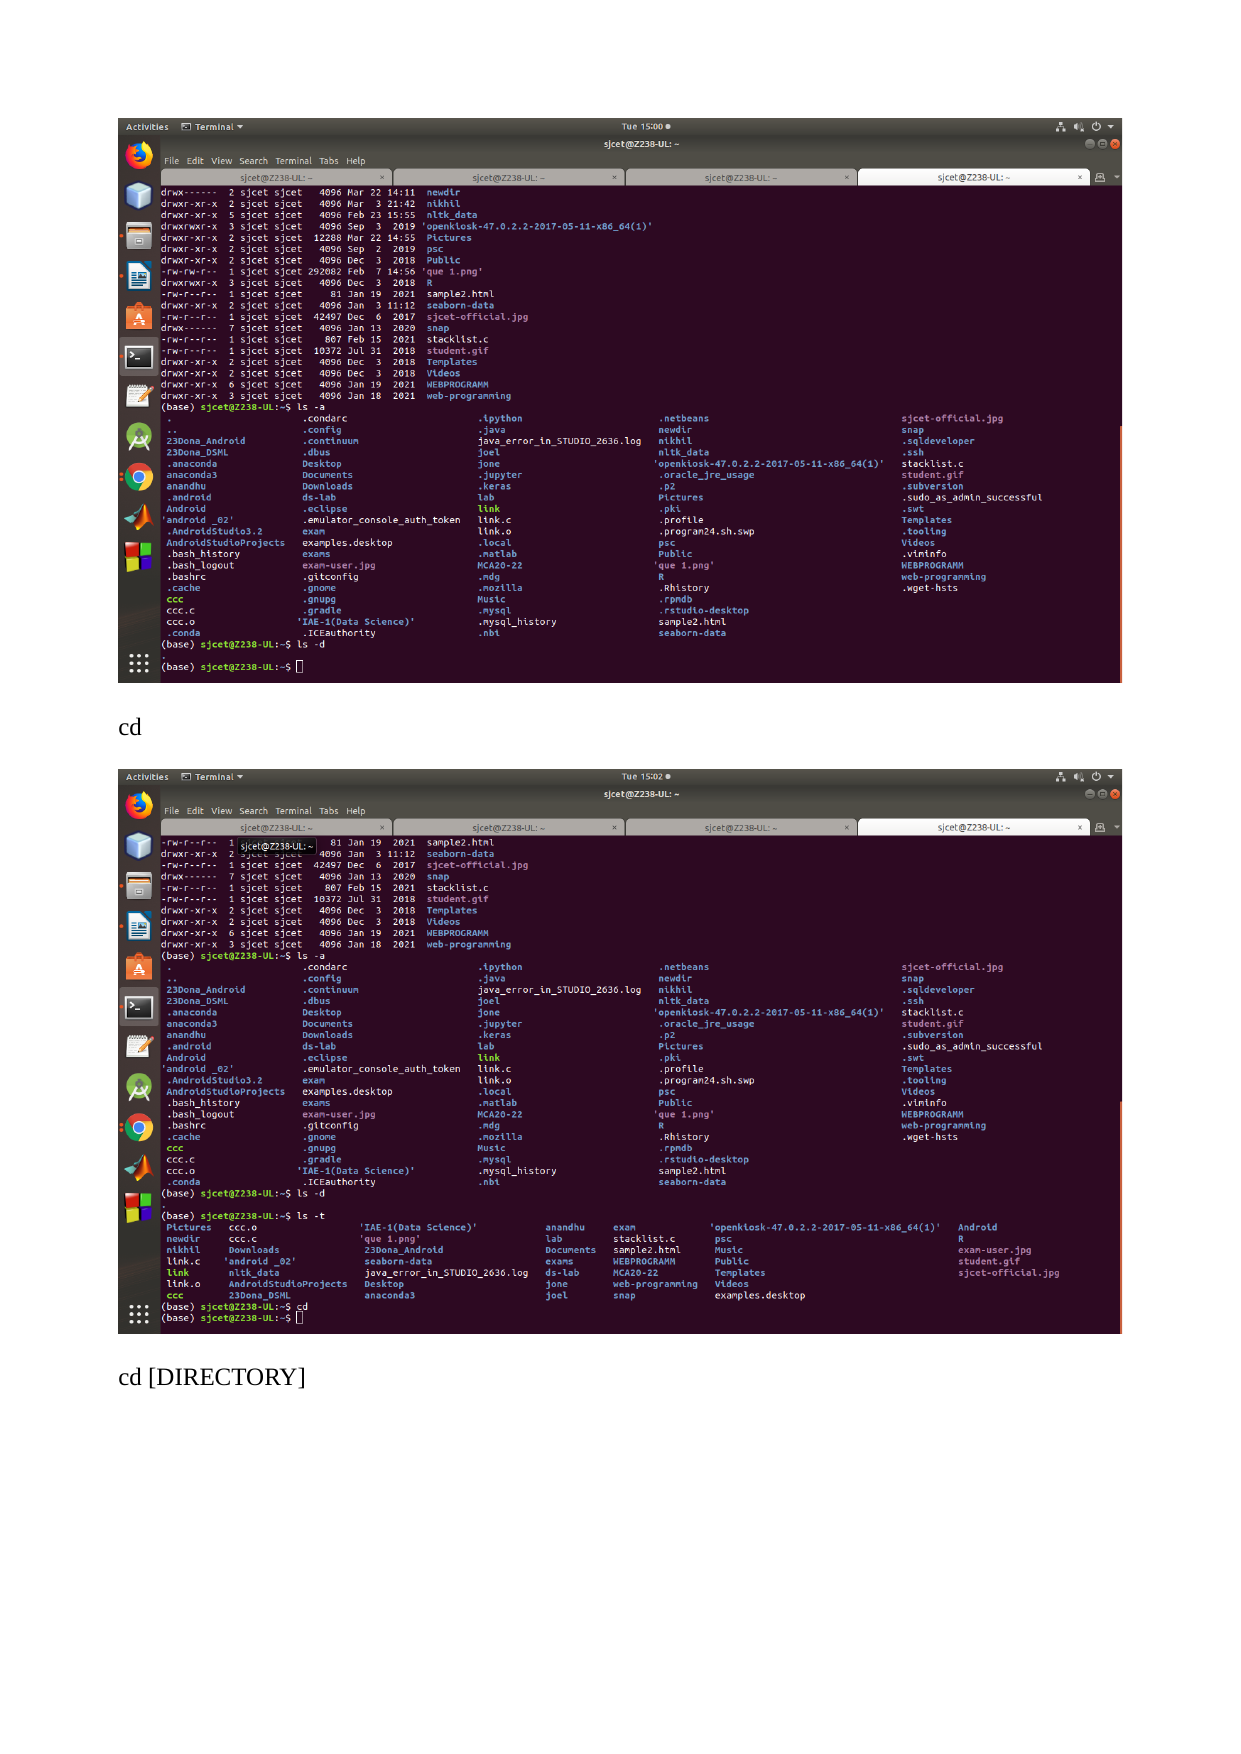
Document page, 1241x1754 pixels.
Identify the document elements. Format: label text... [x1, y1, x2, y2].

picture [118, 118, 1123, 683]
text cd [118, 712, 1122, 740]
text cd [DIRECTORY] [118, 1362, 1122, 1391]
picture [118, 769, 1123, 1334]
